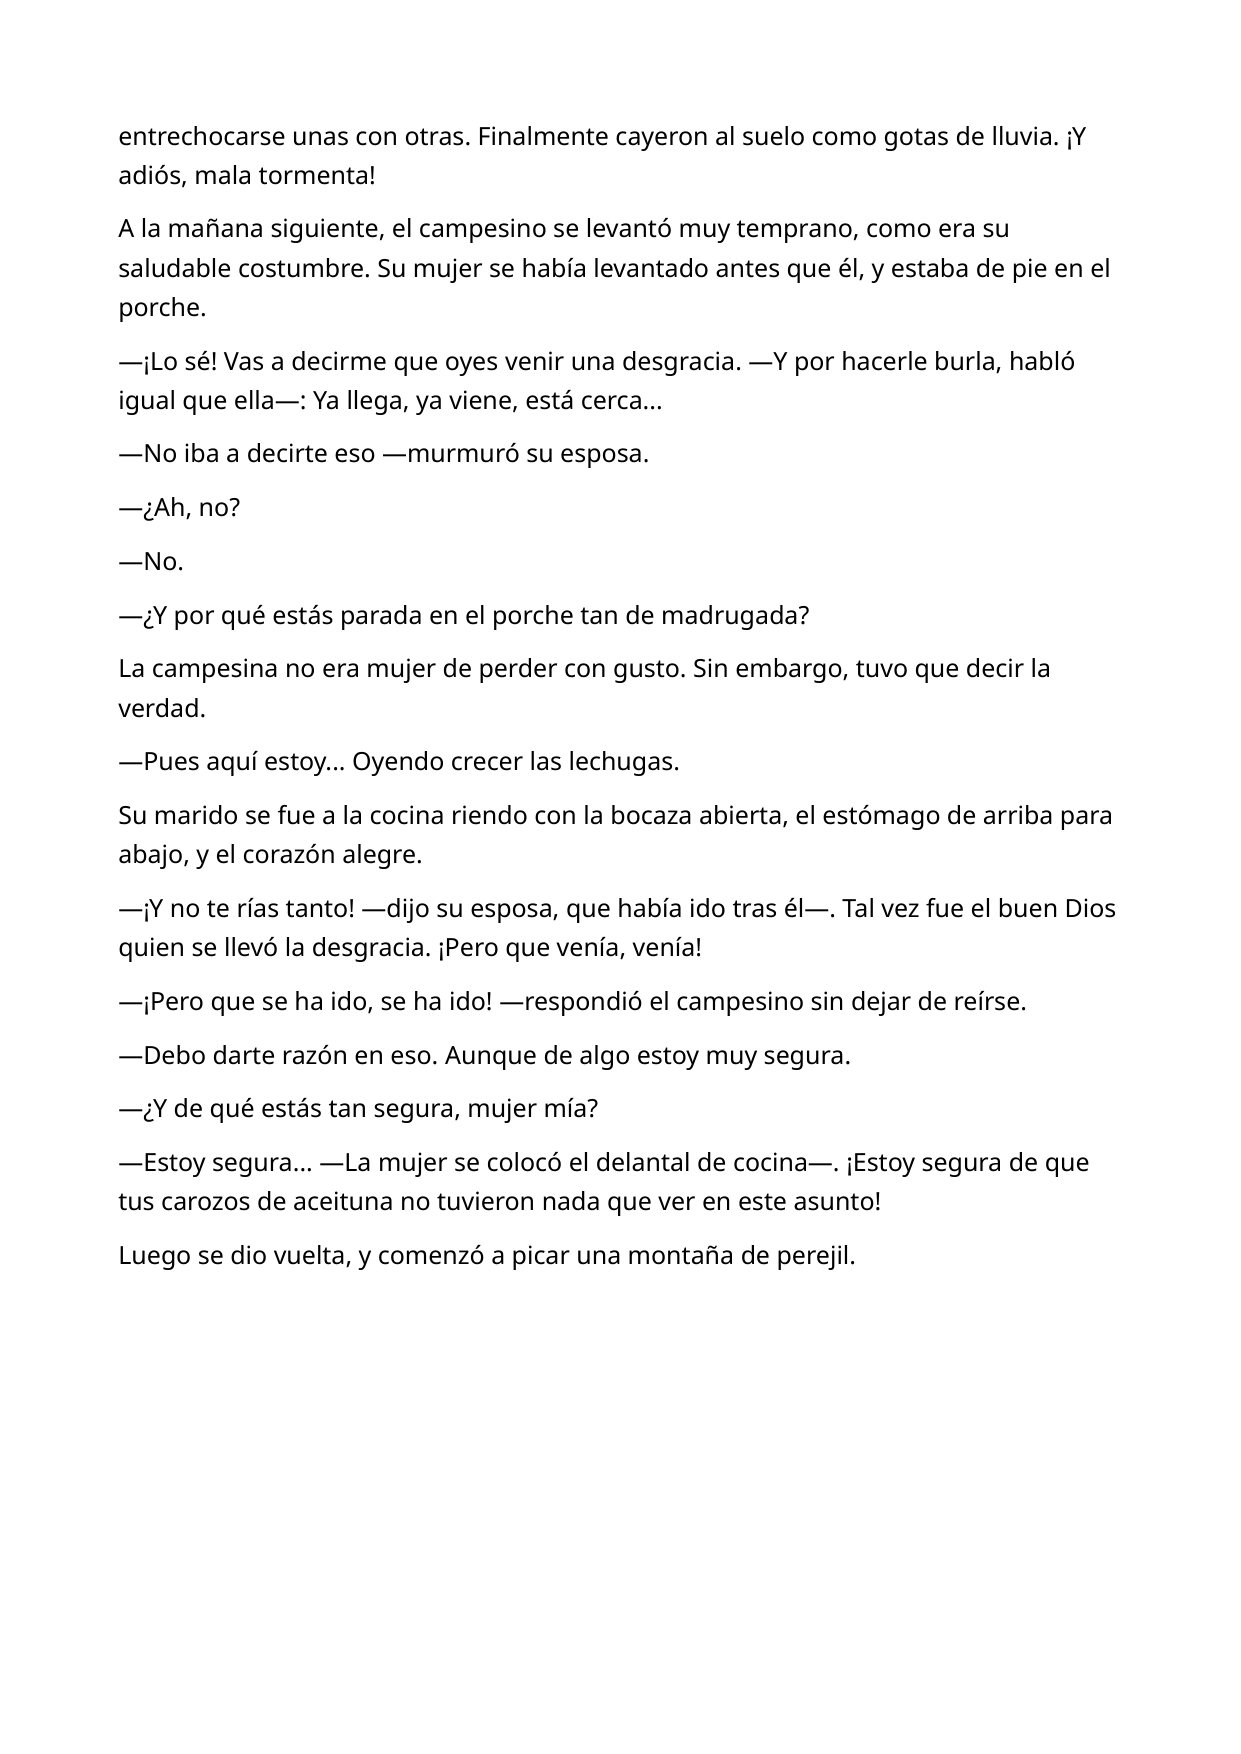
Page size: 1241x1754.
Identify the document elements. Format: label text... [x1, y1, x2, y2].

text —¡Pero que se ha ido, se ha ido! —respondió el campesino sin dejar de reírse. [118, 983, 1122, 1018]
text —¿Ah, no? [118, 490, 1122, 524]
text Su marido se fue a la cocina riendo con la bocaza abierta, el estómago de arriba para abajo, y el corazón alegre. [118, 798, 1122, 871]
text La campesina no era mujer de perder con gusto. Sin embargo, tuvo que decir la verdad. [118, 651, 1122, 724]
text —Debo darte razón en eso. Aunque de algo estoy muy segura. [118, 1037, 1122, 1071]
text —¿Y de qué estás tan segura, mujer mía? [118, 1091, 1122, 1125]
text —No. [118, 543, 1122, 578]
text —¡Lo sé! Vas a decirme que oyes venir una desgracia. —Y por hacerle burla, habló igual que ella—: Ya llega, ya viene, está cerca... [118, 343, 1122, 416]
text —¡Y no te rías tanto! —dijo su esposa, que había ido tras él—. Tal vez fue el buen Dios quien se llevó la desgracia. ¡Pero que venía, venía! [118, 891, 1122, 964]
text A la mañana siguiente, el campesino se levantó muy temprano, como era su saludable costumbre. Su mujer se había levantado antes que él, y estaba de pie en el porche. [118, 211, 1122, 323]
text entrechocarse unas con otras. Finalmente cayeron al suelo como gotas de lluvia. ¡Y adiós, mala tormenta! [118, 118, 1122, 191]
text —Estoy segura... —La mujer se colocó el delantal de cocina—. ¡Estoy segura de que tus carozos de aceituna no tuvieron nada que ver en este asunto! [118, 1145, 1122, 1218]
text —¿Y por qué estás parada en el porche tan de madrugada? [118, 597, 1122, 631]
text —Pues aquí estoy... Oyendo crecer las lechugas. [118, 744, 1122, 778]
text Luego se dio vuelta, y comenzó a picar una montaña de perejil. [118, 1238, 1122, 1272]
text —No iba a decirte eso —murmuró su esposa. [118, 436, 1122, 470]
